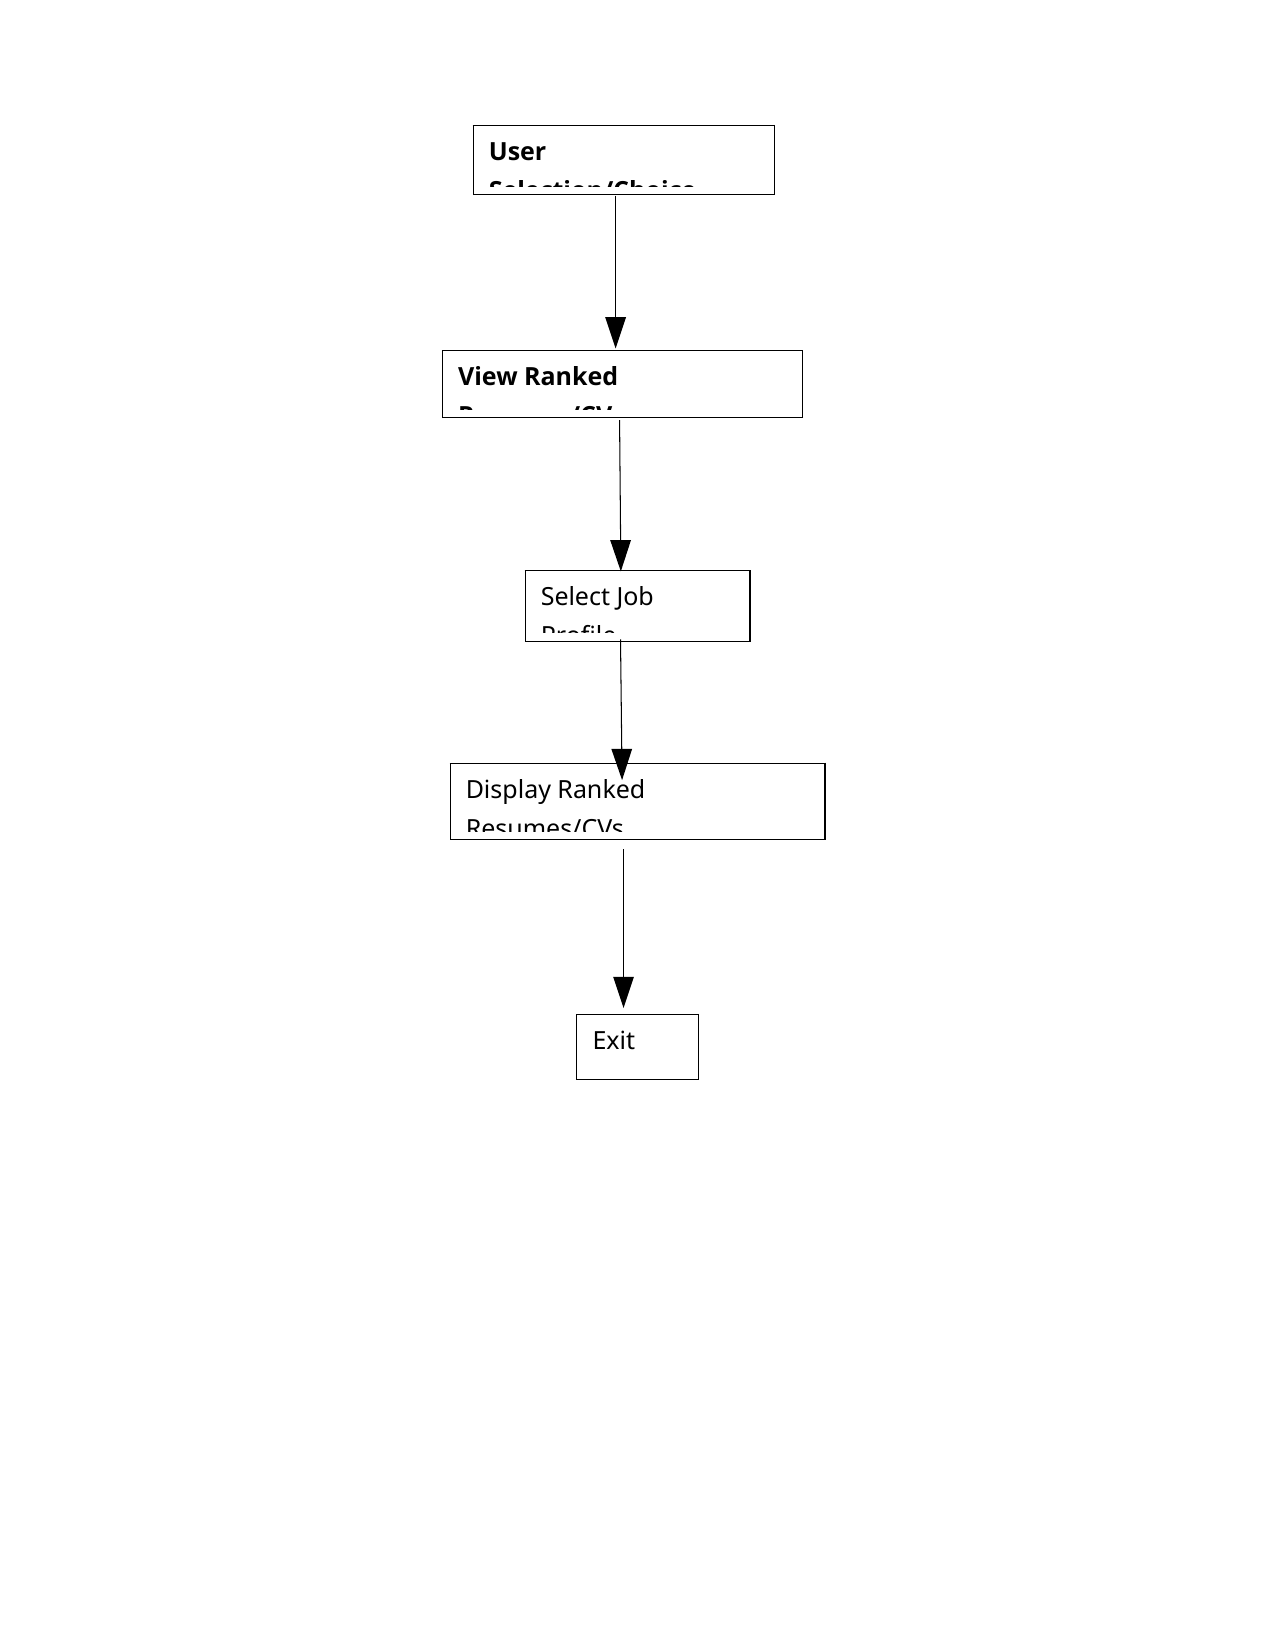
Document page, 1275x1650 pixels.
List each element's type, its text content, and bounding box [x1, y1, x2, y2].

text View Ranked Resumes/CVs [458, 358, 787, 409]
text Select Job Profile [541, 578, 734, 633]
text Display Ranked Resumes/CVs [466, 771, 809, 831]
text Exit [592, 1022, 683, 1056]
text User Selection/Choice [489, 133, 759, 187]
